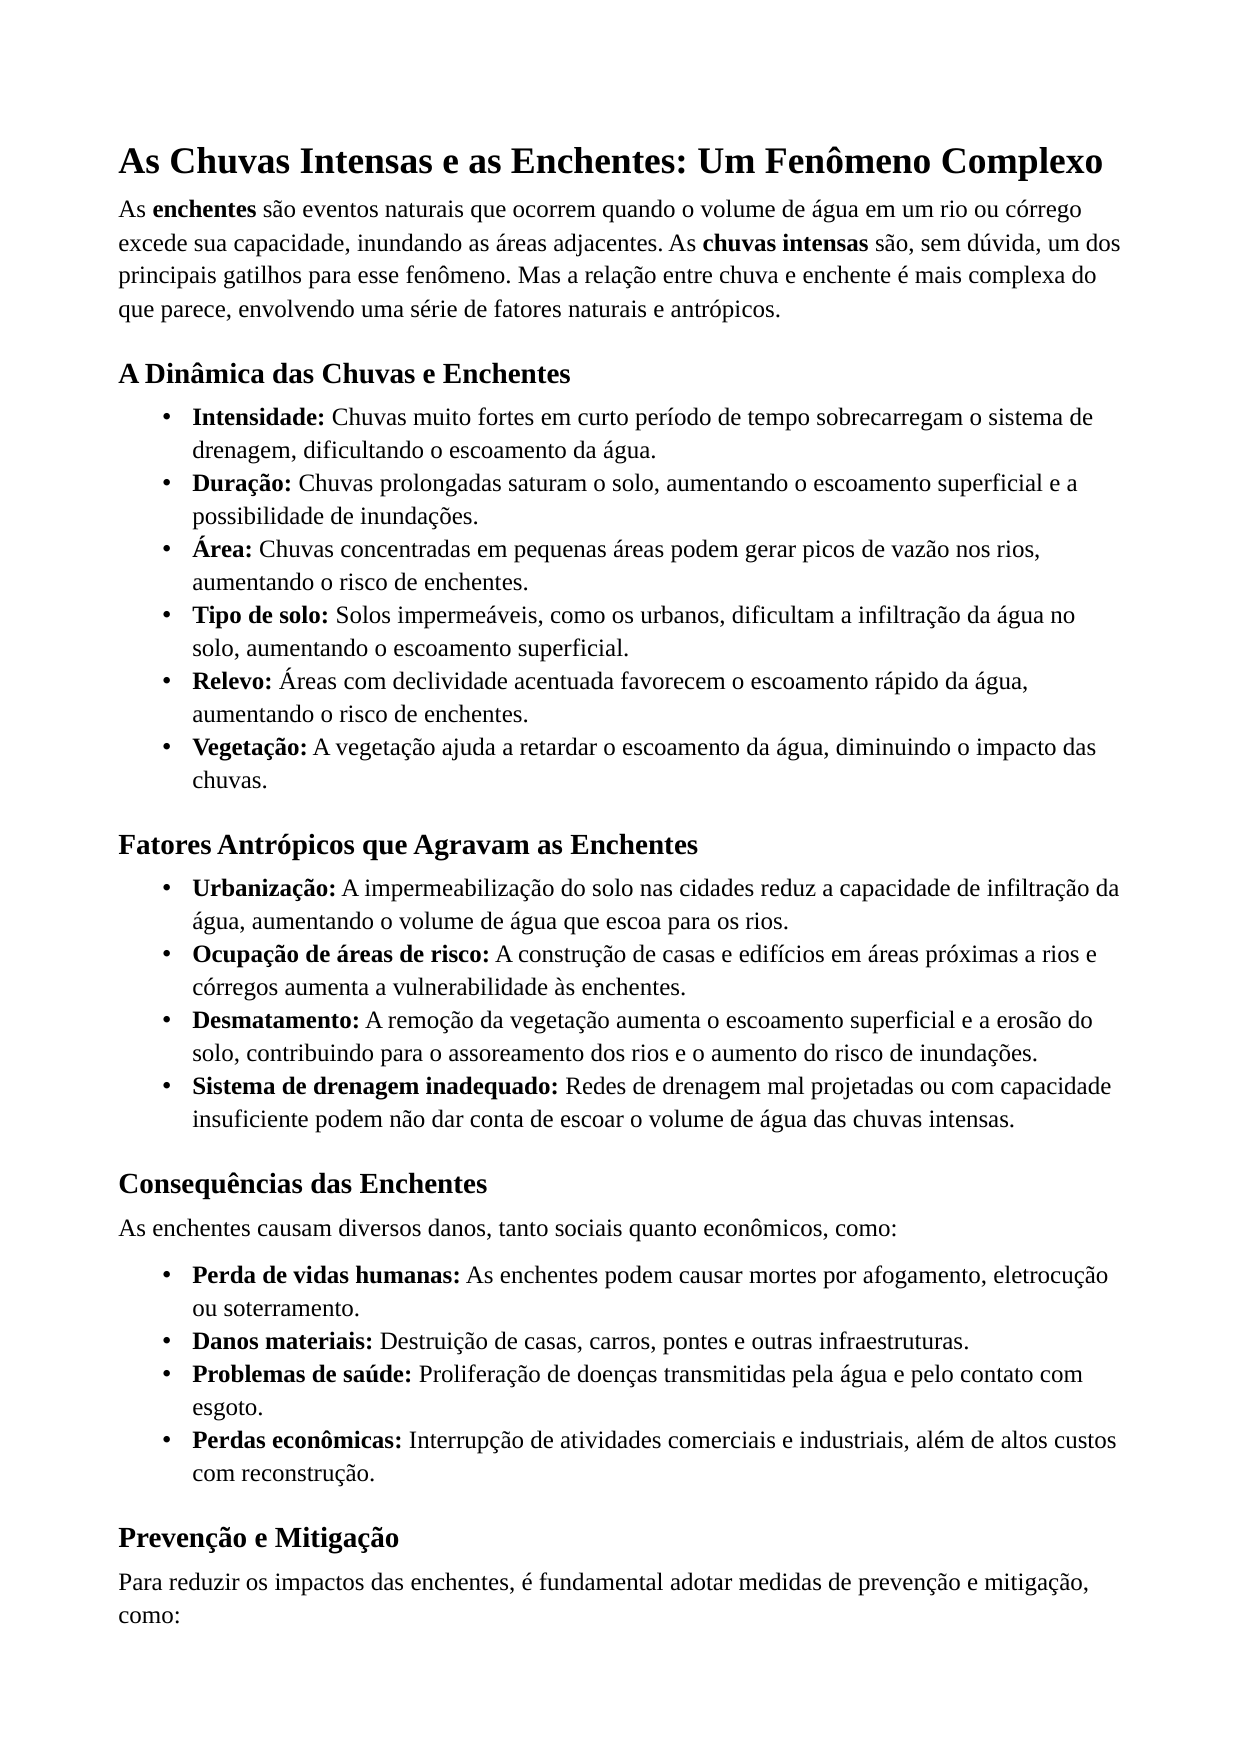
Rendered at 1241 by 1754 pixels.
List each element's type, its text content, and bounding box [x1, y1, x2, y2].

list Área: Chuvas concentradas em pequenas áreas podem gerar picos de vazão nos rios, aumentando o risco de enchentes. [162, 534, 1122, 596]
list Danos materiais: Destruição de casas, carros, pontes e outras infraestruturas. [162, 1326, 1122, 1355]
subtitle As Chuvas Intensas e as Enchentes: Um Fenômeno Complexo [118, 139, 1122, 182]
list Ocupação de áreas de risco: A construção de casas e edifícios em áreas próximas a rios e córregos aumenta a vulnerabilidade às enchentes. [162, 939, 1122, 1001]
text Para reduzir os impactos das enchentes, é fundamental adotar medidas de prevenção e mitigação, como: [118, 1567, 1122, 1628]
list Perdas econômicas: Interrupção de atividades comerciais e industriais, além de altos custos com reconstrução. [162, 1425, 1122, 1487]
list Perda de vidas humanas: As enchentes podem causar mortes por afogamento, eletrocução ou soterramento. [162, 1260, 1122, 1322]
subtitle Fatores Antrópicos que Agravam as Enchentes [118, 827, 1122, 861]
subtitle Consequências das Enchentes [118, 1167, 1122, 1200]
subtitle A Dinâmica das Chuvas e Enchentes [118, 356, 1122, 389]
list Duração: Chuvas prolongadas saturam o solo, aumentando o escoamento superficial e a possibilidade de inundações. [162, 468, 1122, 530]
list Intensidade: Chuvas muito fortes em curto período de tempo sobrecarregam o sistema de drenagem, dificultando o escoamento da água. [162, 402, 1122, 464]
subtitle Prevenção e Mitigação [118, 1521, 1122, 1554]
list Relevo: Áreas com declividade acentuada favorecem o escoamento rápido da água, aumentando o risco de enchentes. [162, 666, 1122, 728]
list Urbanização: A impermeabilização do solo nas cidades reduz a capacidade de infiltração da água, aumentando o volume de água que escoa para os rios. [162, 873, 1122, 935]
text As enchentes são eventos naturais que ocorrem quando o volume de água em um rio ou córrego excede sua capacidade, inundando as áreas adjacentes. As chuvas intensas são, sem dúvida, um dos principais gatilhos para esse fenômeno. Mas a relação entre chuva e enchente é mais complexa do que parece, envolvendo uma série de fatores naturais e antrópicos. [118, 194, 1122, 322]
list Vegetação: A vegetação ajuda a retardar o escoamento da água, diminuindo o impacto das chuvas. [162, 732, 1122, 794]
list Problemas de saúde: Proliferação de doenças transmitidas pela água e pelo contato com esgoto. [162, 1359, 1122, 1421]
list Desmatamento: A remoção da vegetação aumenta o escoamento superficial e a erosão do solo, contribuindo para o assoreamento dos rios e o aumento do risco de inundações. [162, 1005, 1122, 1067]
text As enchentes causam diversos danos, tanto sociais quanto econômicos, como: [118, 1213, 1122, 1241]
list Sistema de drenagem inadequado: Redes de drenagem mal projetadas ou com capacidade insuficiente podem não dar conta de escoar o volume de água das chuvas intensas. [162, 1071, 1122, 1133]
list Tipo de solo: Solos impermeáveis, como os urbanos, dificultam a infiltração da água no solo, aumentando o escoamento superficial. [162, 600, 1122, 662]
